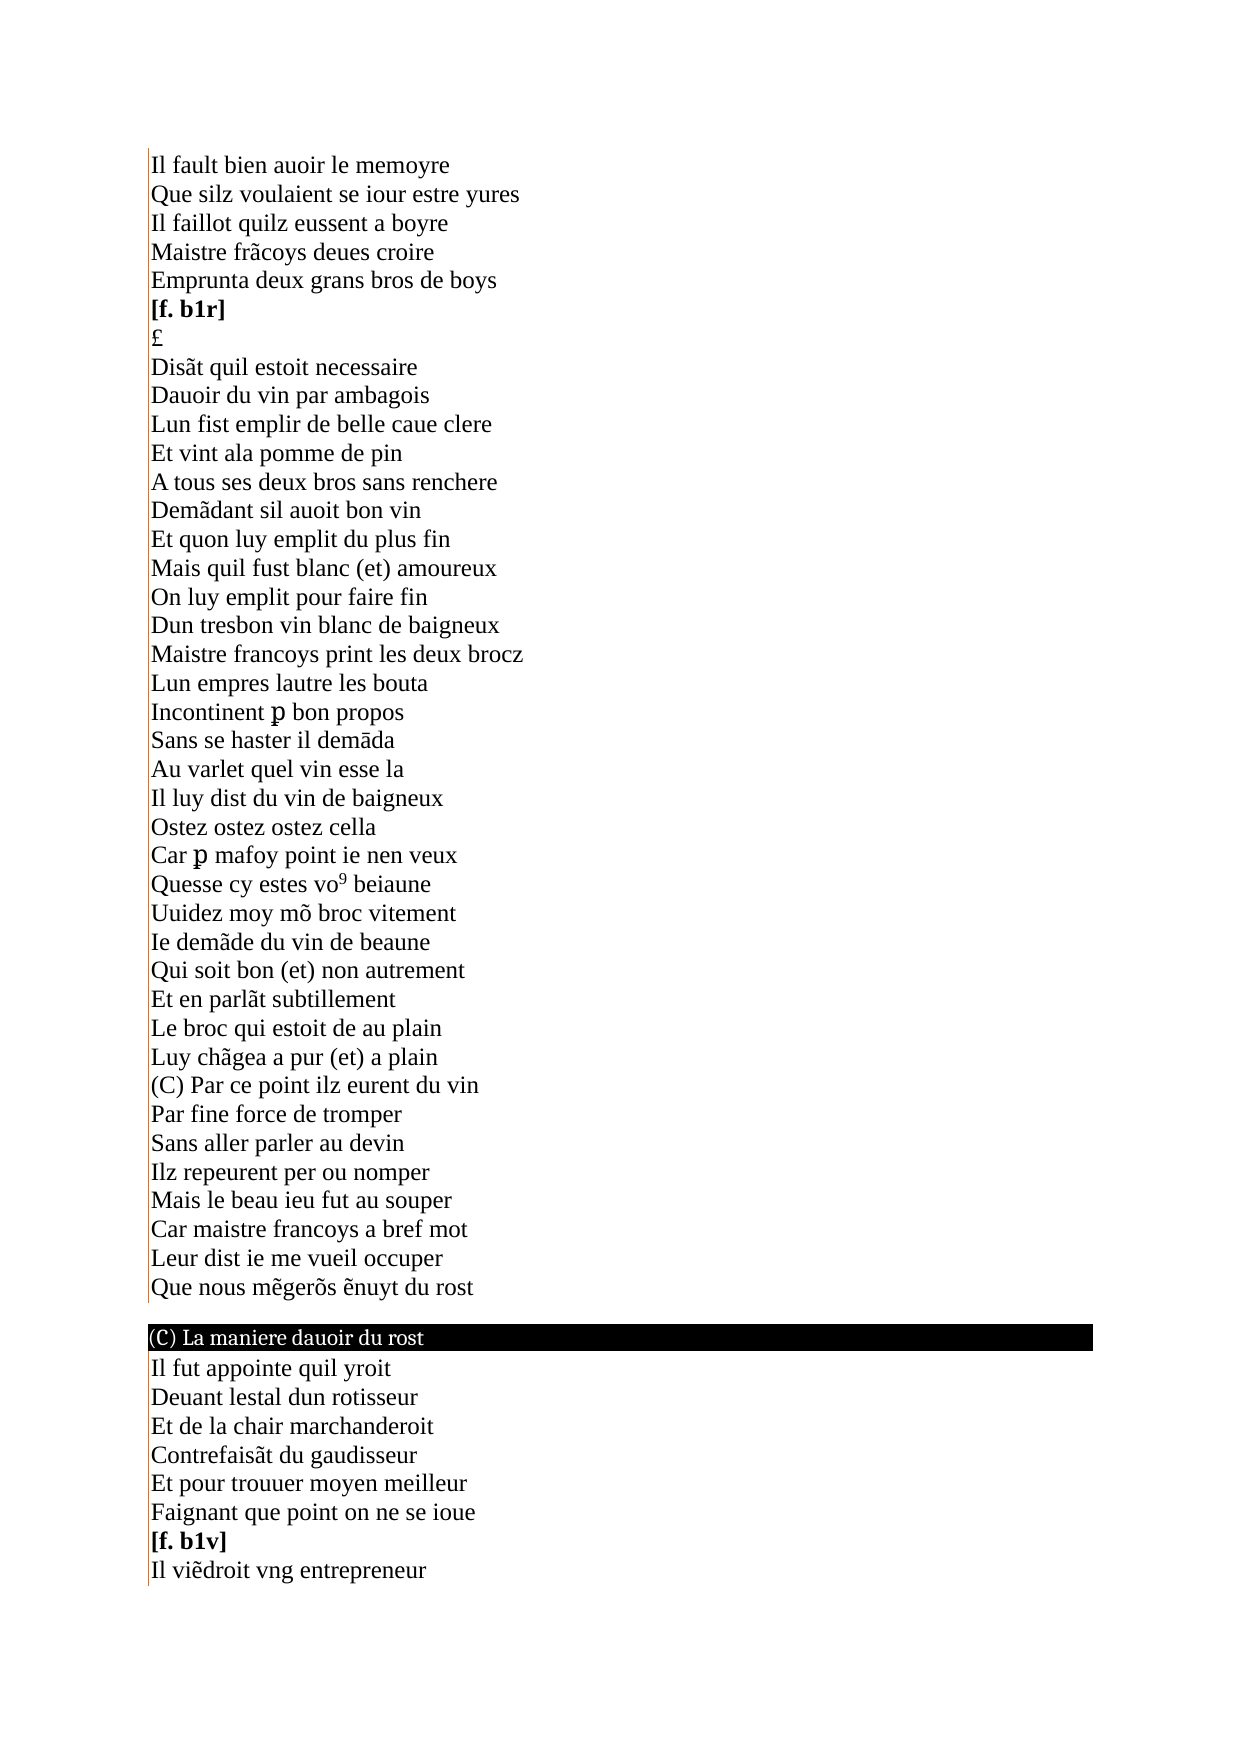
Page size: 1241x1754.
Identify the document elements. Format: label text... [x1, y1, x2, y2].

text Mais le beau ieu fut au souper [149, 1186, 1093, 1214]
text Luy chãgea a pur (et) a plain [149, 1042, 1093, 1071]
text Mais quil fust blanc (et) amoureux [149, 553, 1093, 582]
text Faignant que point on ne se ioue [149, 1497, 1093, 1526]
text Dauoir du vin par ambagois [149, 381, 1093, 409]
text Il viẽdroit vng entrepreneur [149, 1555, 1093, 1586]
text Sans se haster il demāda [149, 726, 1093, 754]
text Ilz repeurent per ou nomper [149, 1157, 1093, 1186]
text Leur dist ie me vueil occuper [149, 1243, 1093, 1272]
text Quesse cy estes vo9 beiaune [149, 869, 1093, 898]
text [f. b1v] [149, 1526, 1093, 1555]
text On luy emplit pour faire fin [149, 582, 1093, 611]
text Au varlet quel vin esse la [149, 754, 1093, 783]
text £ [149, 323, 1093, 352]
text [f. b1r] [149, 294, 1093, 323]
text Il fut appointe quil yroit [149, 1351, 1093, 1382]
text Et en parlãt subtillement [149, 984, 1093, 1013]
text Que silz voulaient se iour estre yures [149, 179, 1093, 208]
text Demãdant sil auoit bon vin [149, 496, 1093, 524]
text Contrefaisãt du gaudisseur [149, 1440, 1093, 1468]
text Ostez ostez ostez cella [149, 812, 1093, 841]
text Maistre francoys print les deux brocz [149, 639, 1093, 668]
text Lun fist emplir de belle caue clere [149, 409, 1093, 438]
text Il faillot quilz eussent a boyre [149, 208, 1093, 237]
text Maistre frãcoys deues croire [149, 237, 1093, 266]
text Lun empres lautre les bouta [149, 668, 1093, 697]
subtitle (C) La maniere dauoir du rost [148, 1324, 1093, 1351]
text A tous ses deux bros sans renchere [149, 467, 1093, 496]
text Sans aller parler au devin [149, 1128, 1093, 1157]
text Il fault bien auoir le memoyre [149, 148, 1093, 179]
text Deuant lestal dun rotisseur [149, 1382, 1093, 1411]
text (C) Par ce point ilz eurent du vin [149, 1071, 1093, 1099]
text Ie demãde du vin de beaune [149, 927, 1093, 956]
text Qui soit bon (et) non autrement [149, 956, 1093, 984]
text Et quon luy emplit du plus fin [149, 524, 1093, 553]
text Et vint ala pomme de pin [149, 438, 1093, 467]
text Que nous mẽgerõs ẽnuyt du rost [149, 1272, 1093, 1303]
text Le broc qui estoit de au plain [149, 1013, 1093, 1042]
text Car maistre francoys a bref mot [149, 1214, 1093, 1243]
text Incontinent ꝑ bon propos [149, 697, 1093, 726]
text Uuidez moy mõ broc vitement [149, 898, 1093, 927]
text Dun tresbon vin blanc de baigneux [149, 611, 1093, 639]
text Emprunta deux grans bros de boys [149, 266, 1093, 294]
text Il luy dist du vin de baigneux [149, 783, 1093, 812]
text Et pour trouuer moyen meilleur [149, 1468, 1093, 1497]
text Et de la chair marchanderoit [149, 1411, 1093, 1440]
text Disãt quil estoit necessaire [149, 352, 1093, 381]
text Par fine force de tromper [149, 1099, 1093, 1128]
text Car ꝑ mafoy point ie nen veux [149, 841, 1093, 869]
